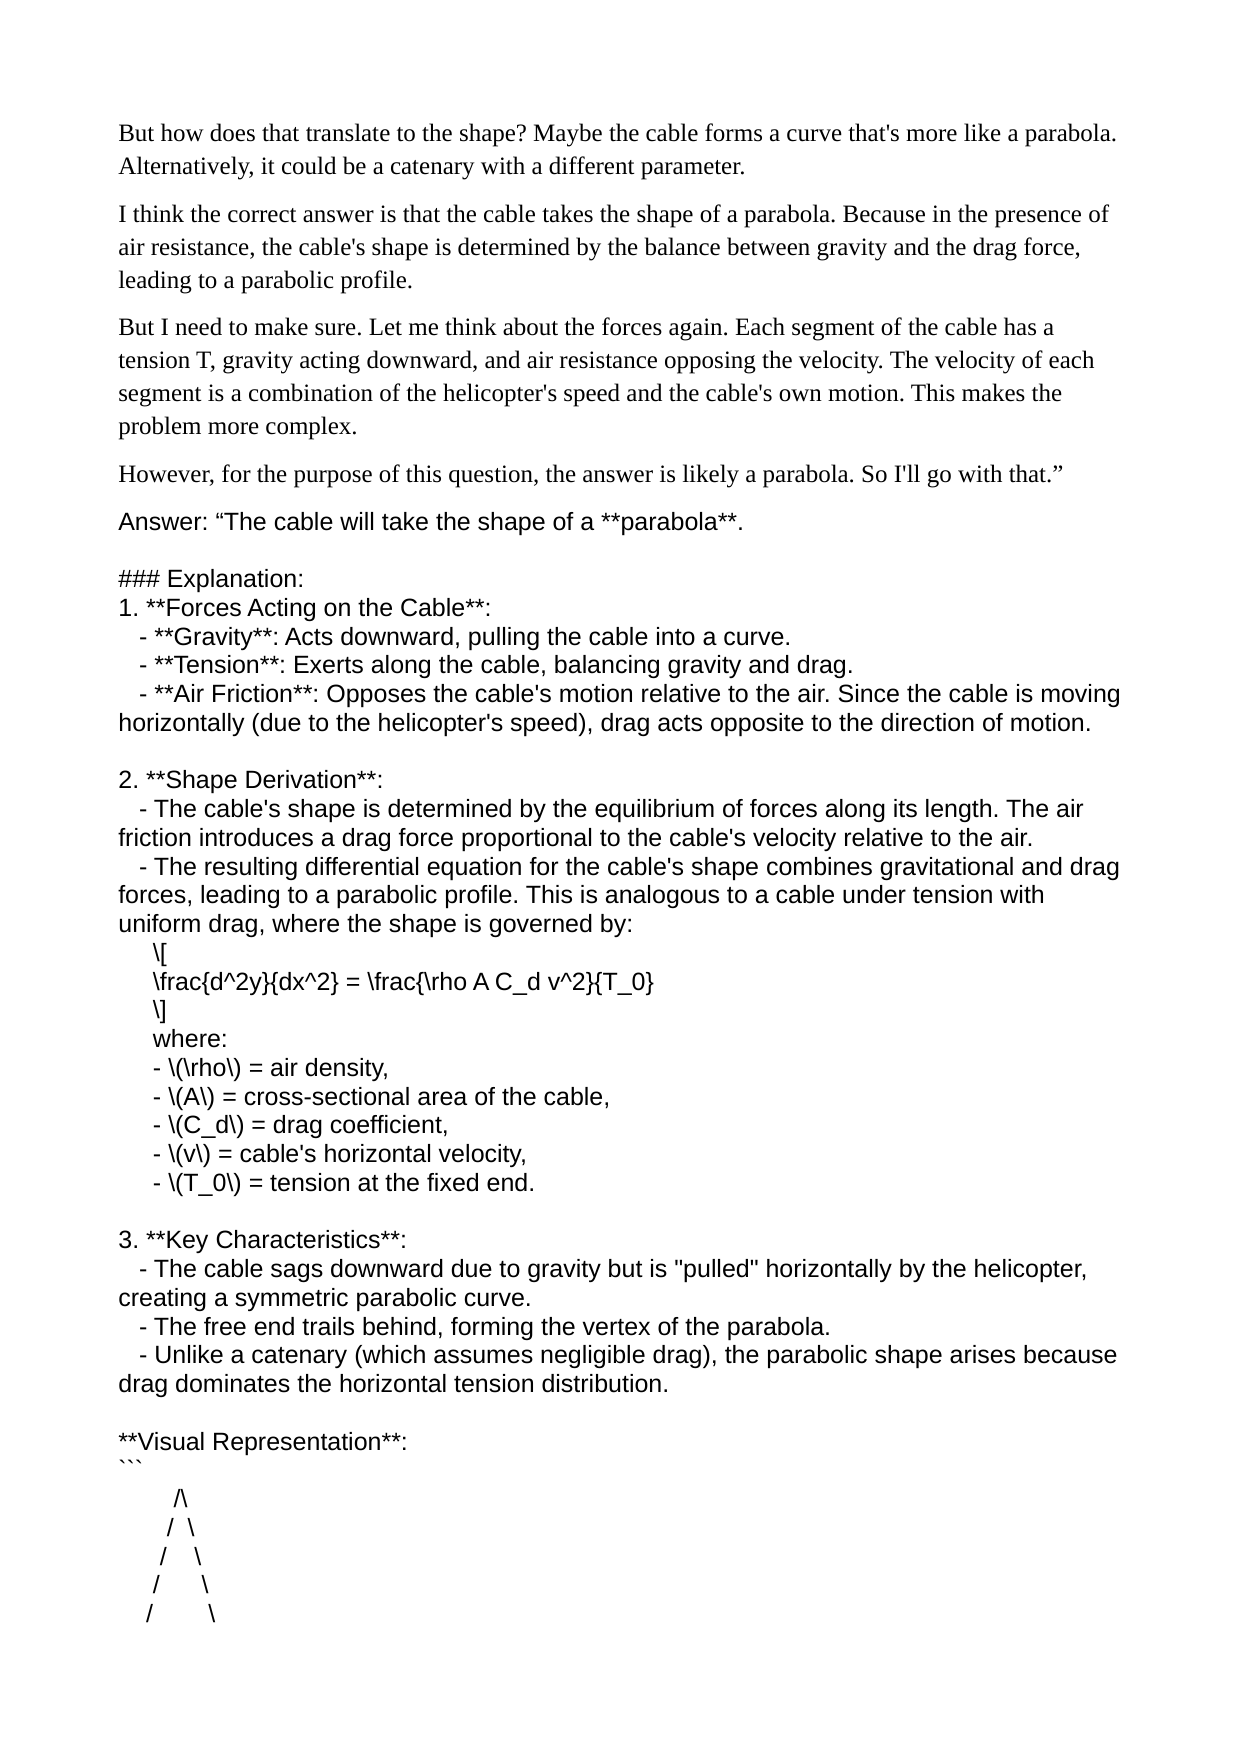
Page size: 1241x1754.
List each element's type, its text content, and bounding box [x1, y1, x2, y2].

text Answer: “The cable will take the shape of a **parabola**. [118, 507, 1122, 535]
text - \(\rho\) = air density, [118, 1053, 1122, 1082]
text \frac{d^2y}{dx^2} = \frac{\rho A C_d v^2}{T_0} [118, 967, 1122, 995]
text - **Gravity**: Acts downward, pulling the cable into a curve. [118, 622, 1122, 650]
text \[ [118, 938, 1122, 967]
text - The resulting differential equation for the cable's shape combines gravitational and drag forces, leading to a parabolic profile. This is analogous to a cable under tension with uniform drag, where the shape is governed by: [118, 852, 1122, 938]
text 3. **Key Characteristics**: [118, 1225, 1122, 1254]
text **Visual Representation**: [118, 1427, 1122, 1455]
text However, for the purpose of this question, the answer is likely a parabola. So I'll go with that.” [118, 459, 1122, 488]
text ``` [118, 1455, 1122, 1484]
text / \ [118, 1599, 1122, 1628]
text - \(C_d\) = drag coefficient, [118, 1110, 1122, 1139]
text 2. **Shape Derivation**: [118, 765, 1122, 794]
text ### Explanation: [118, 564, 1122, 593]
text - Unlike a catenary (which assumes negligible drag), the parabolic shape arises because drag dominates the horizontal tension distribution. [118, 1340, 1122, 1398]
text - The cable's shape is determined by the equilibrium of forces along its length. The air friction introduces a drag force proportional to the cable's velocity relative to the air. [118, 794, 1122, 852]
text / \ [118, 1570, 1122, 1599]
text But I need to make sure. Let me think about the forces again. Each segment of the cable has a tension T, gravity acting downward, and air resistance opposing the velocity. The velocity of each segment is a combination of the helicopter's speed and the cable's own motion. This makes the problem more complex. [118, 312, 1122, 440]
text /\ [118, 1484, 1122, 1513]
text - The cable sags downward due to gravity but is "pulled" horizontally by the helicopter, creating a symmetric parabolic curve. [118, 1254, 1122, 1312]
text But how does that translate to the shape? Maybe the cable forms a curve that's more like a parabola. Alternatively, it could be a catenary with a different parameter. [118, 118, 1122, 180]
text - **Tension**: Exerts along the cable, balancing gravity and drag. [118, 650, 1122, 679]
text / \ [118, 1513, 1122, 1542]
text I think the correct answer is that the cable takes the shape of a parabola. Because in the presence of air resistance, the cable's shape is determined by the balance between gravity and the drag force, leading to a parabolic profile. [118, 199, 1122, 293]
text - **Air Friction**: Opposes the cable's motion relative to the air. Since the cable is moving horizontally (due to the helicopter's speed), drag acts opposite to the direction of motion. [118, 679, 1122, 737]
text - \(T_0\) = tension at the fixed end. [118, 1168, 1122, 1197]
text - The free end trails behind, forming the vertex of the parabola. [118, 1312, 1122, 1340]
text \] [118, 995, 1122, 1024]
text 1. **Forces Acting on the Cable**: [118, 593, 1122, 622]
text / \ [118, 1542, 1122, 1570]
text - \(A\) = cross-sectional area of the cable, [118, 1082, 1122, 1110]
text where: [118, 1024, 1122, 1053]
text - \(v\) = cable's horizontal velocity, [118, 1139, 1122, 1168]
